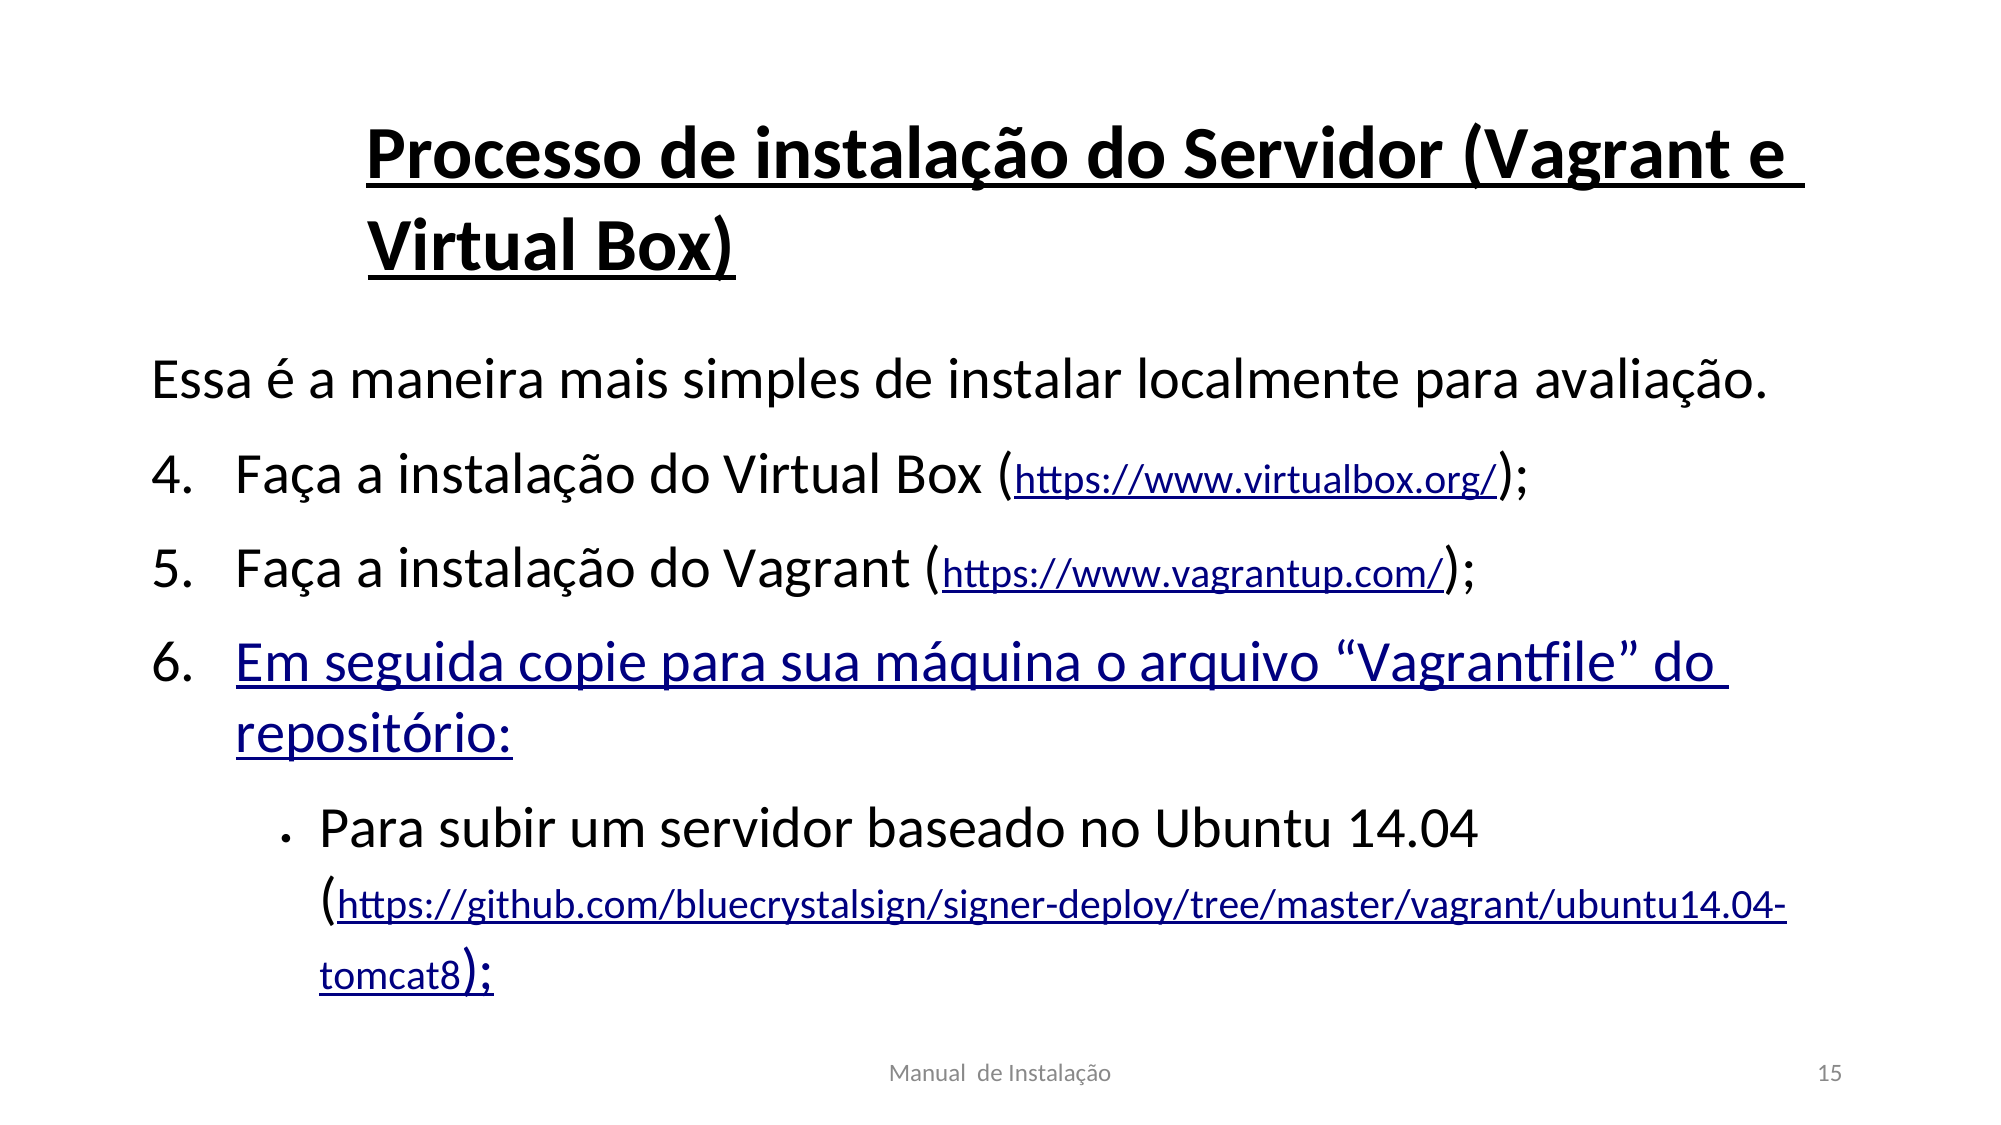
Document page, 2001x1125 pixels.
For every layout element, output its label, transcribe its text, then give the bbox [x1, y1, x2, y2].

list Em seguida copie para sua máquina o arquivo “Vagrantfile” do repositório: [151, 625, 1842, 767]
list Faça a instalação do Vagrant (https://www.vagrantup.com/); [151, 531, 1842, 602]
list Para subir um servidor baseado no Ubuntu 14.04 (https://github.com/bluecrystalsign/signer-deploy/tree/master/vagrant/ubuntu14.04-tomcat8); [282, 791, 1842, 1004]
text Essa é a maneira mais simples de instalar localmente para avaliação. [151, 342, 1842, 413]
subtitle Processo de instalação do Servidor (Vagrant e Virtual Box) [366, 106, 1842, 289]
list Faça a instalação do Virtual Box (https://www.virtualbox.org/); [151, 436, 1842, 508]
